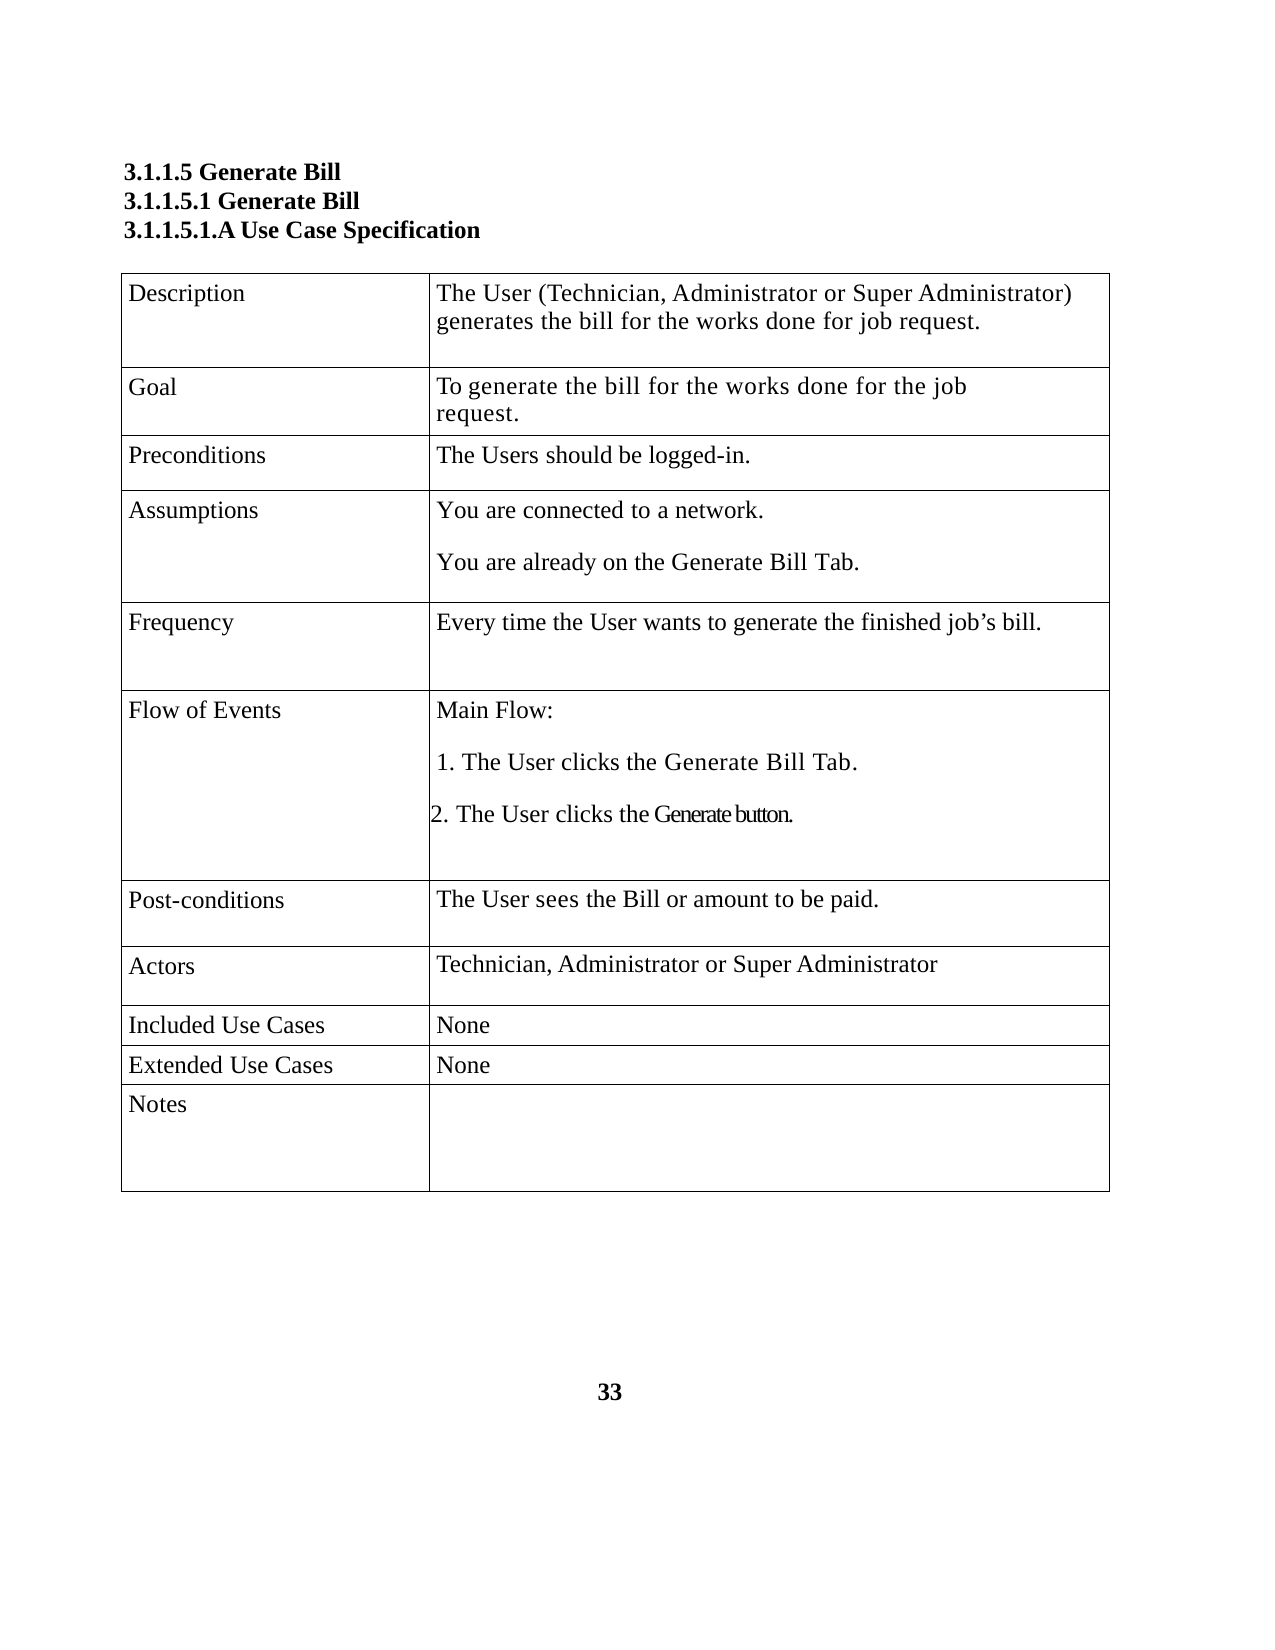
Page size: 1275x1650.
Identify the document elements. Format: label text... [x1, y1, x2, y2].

table_cell Main Flow: 1. The User clicks the Generate Bill Tab. 2. The User clicks the Generate button. [430, 691, 1109, 880]
table_cell Included Use Cases [122, 1006, 429, 1045]
table_cell Technician, Administrator or Super Administrator [430, 947, 1109, 1005]
table_cell Assumptions [122, 491, 429, 602]
table_cell None [430, 1006, 1109, 1045]
text 33 [123, 1377, 1096, 1406]
table_cell Flow of Events [122, 691, 429, 880]
table_cell Notes [122, 1085, 429, 1191]
table_cell Actors [122, 947, 429, 1005]
table_cell Frequency [122, 603, 429, 689]
table_cell To generate the bill for the works done for the job request. [430, 368, 1109, 434]
table_cell The User sees the Bill or amount to be paid. [430, 881, 1109, 946]
table_header The User (Technician, Administrator or Super Administrator) generates the bill for the works done for job request. [430, 274, 1109, 367]
table_cell The Users should be logged-in. [430, 436, 1109, 490]
table_cell None [430, 1046, 1109, 1084]
table_cell Extended Use Cases [122, 1046, 429, 1084]
table_cell Every time the User wants to generate the finished job’s bill. [430, 603, 1109, 689]
table_cell Goal [122, 368, 429, 434]
table_cell You are connected to a network. You are already on the Generate Bill Tab. [430, 491, 1109, 602]
text 3.1.1.5.1 Generate Bill [123, 186, 1096, 215]
table_header Description [122, 274, 429, 367]
table_cell Preconditions [122, 436, 429, 490]
table_cell Post-conditions [122, 881, 429, 946]
text 3.1.1.5 Generate Bill [123, 157, 1096, 186]
text 3.1.1.5.1.A Use Case Specification [123, 215, 1096, 244]
table_cell [430, 1085, 1109, 1191]
